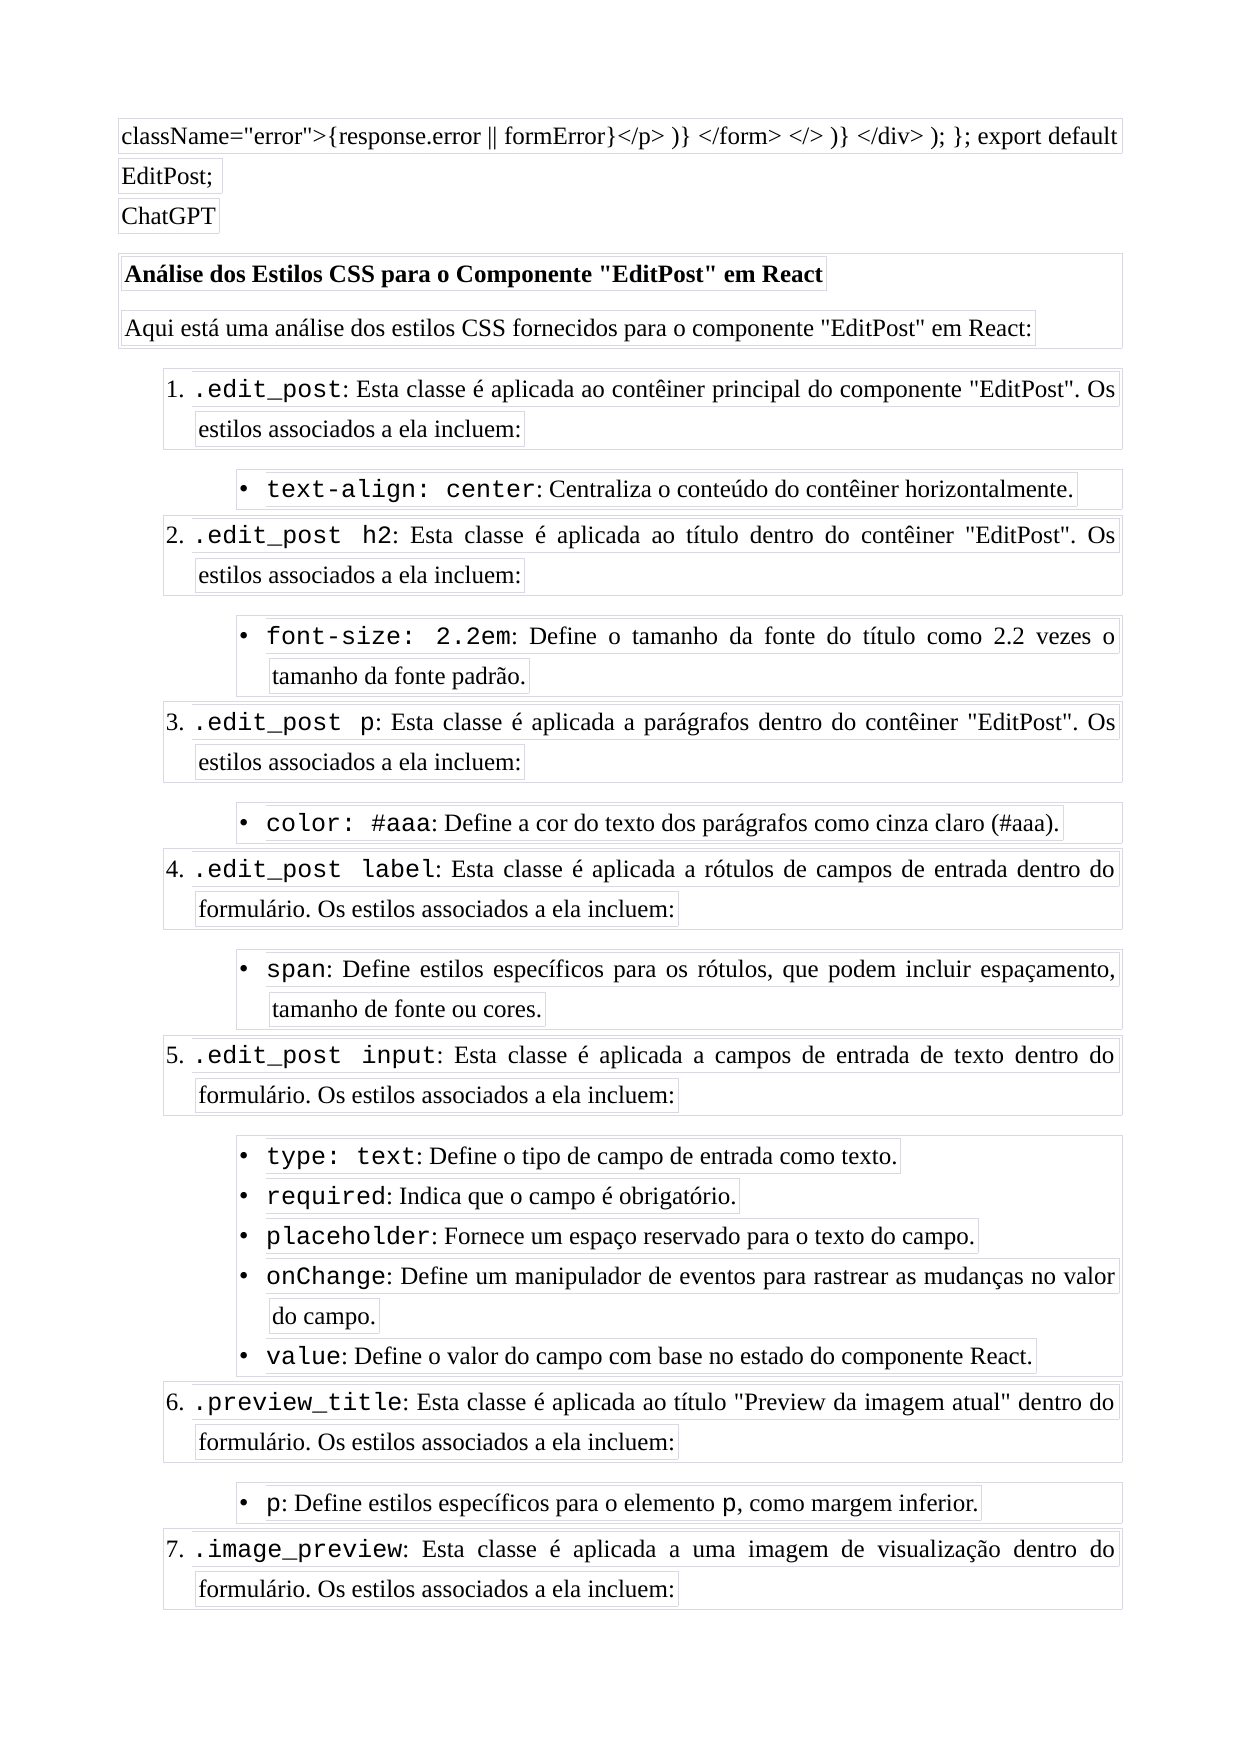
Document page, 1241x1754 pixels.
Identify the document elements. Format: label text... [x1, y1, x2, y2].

list text-align: center: Centraliza o conteúdo do contêiner horizontalmente. [237, 470, 1122, 509]
list required: Indica que o campo é obrigatório. [237, 1175, 1122, 1213]
list value: Define o valor do campo com base no estado do componente React. [237, 1335, 1122, 1376]
text Aqui está uma análise dos estilos CSS fornecidos para o componente "EditPost" em React: [119, 307, 1122, 348]
list .image_preview: Esta classe é aplicada a uma imagem de visualização dentro do formulário. Os estilos associados a ela incluem: [164, 1529, 1122, 1609]
text EditPost; [118, 154, 1122, 193]
text [220, 198, 1122, 233]
list font-size: 2.2em: Define o tamanho da fonte do título como 2.2 vezes o tamanho da fonte padrão. [237, 616, 1122, 696]
list .edit_post input: Esta classe é aplicada a campos de entrada de texto dentro do formulário. Os estilos associados a ela incluem: [164, 1036, 1122, 1115]
list .edit_post h2: Esta classe é aplicada ao título dentro do contêiner "EditPost". Os estilos associados a ela incluem: [164, 516, 1122, 595]
list .edit_post: Esta classe é aplicada ao contêiner principal do componente "EditPost". Os estilos associados a ela incluem: [164, 369, 1122, 449]
text className="error">{response.error || formError}</p> )} </form> </> )} </div> ); }; export default [119, 119, 1122, 153]
text ChatGPT [119, 199, 219, 233]
list .preview_title: Esta classe é aplicada ao título "Preview da imagem atual" dentro do formulário. Os estilos associados a ela incluem: [164, 1382, 1122, 1462]
list onChange: Define um manipulador de eventos para rastrear as mudanças no valor do campo. [237, 1255, 1122, 1333]
list placeholder: Fornece um espaço reservado para o texto do campo. [237, 1215, 1122, 1253]
list type: text: Define o tipo de campo de entrada como texto. [237, 1136, 1122, 1173]
list .edit_post label: Esta classe é aplicada a rótulos de campos de entrada dentro do formulário. Os estilos associados a ela incluem: [164, 849, 1122, 929]
list p: Define estilos específicos para o elemento p, como margem inferior. [237, 1483, 1122, 1523]
list .edit_post p: Esta classe é aplicada a parágrafos dentro do contêiner "EditPost". Os estilos associados a ela incluem: [164, 702, 1122, 782]
list span: Define estilos específicos para os rótulos, que podem incluir espaçamento, tamanho de fonte ou cores. [237, 950, 1122, 1029]
list color: #aaa: Define a cor do texto dos parágrafos como cinza claro (#aaa). [237, 803, 1122, 843]
text Análise dos Estilos CSS para o Componente "EditPost" em React [119, 254, 1122, 291]
